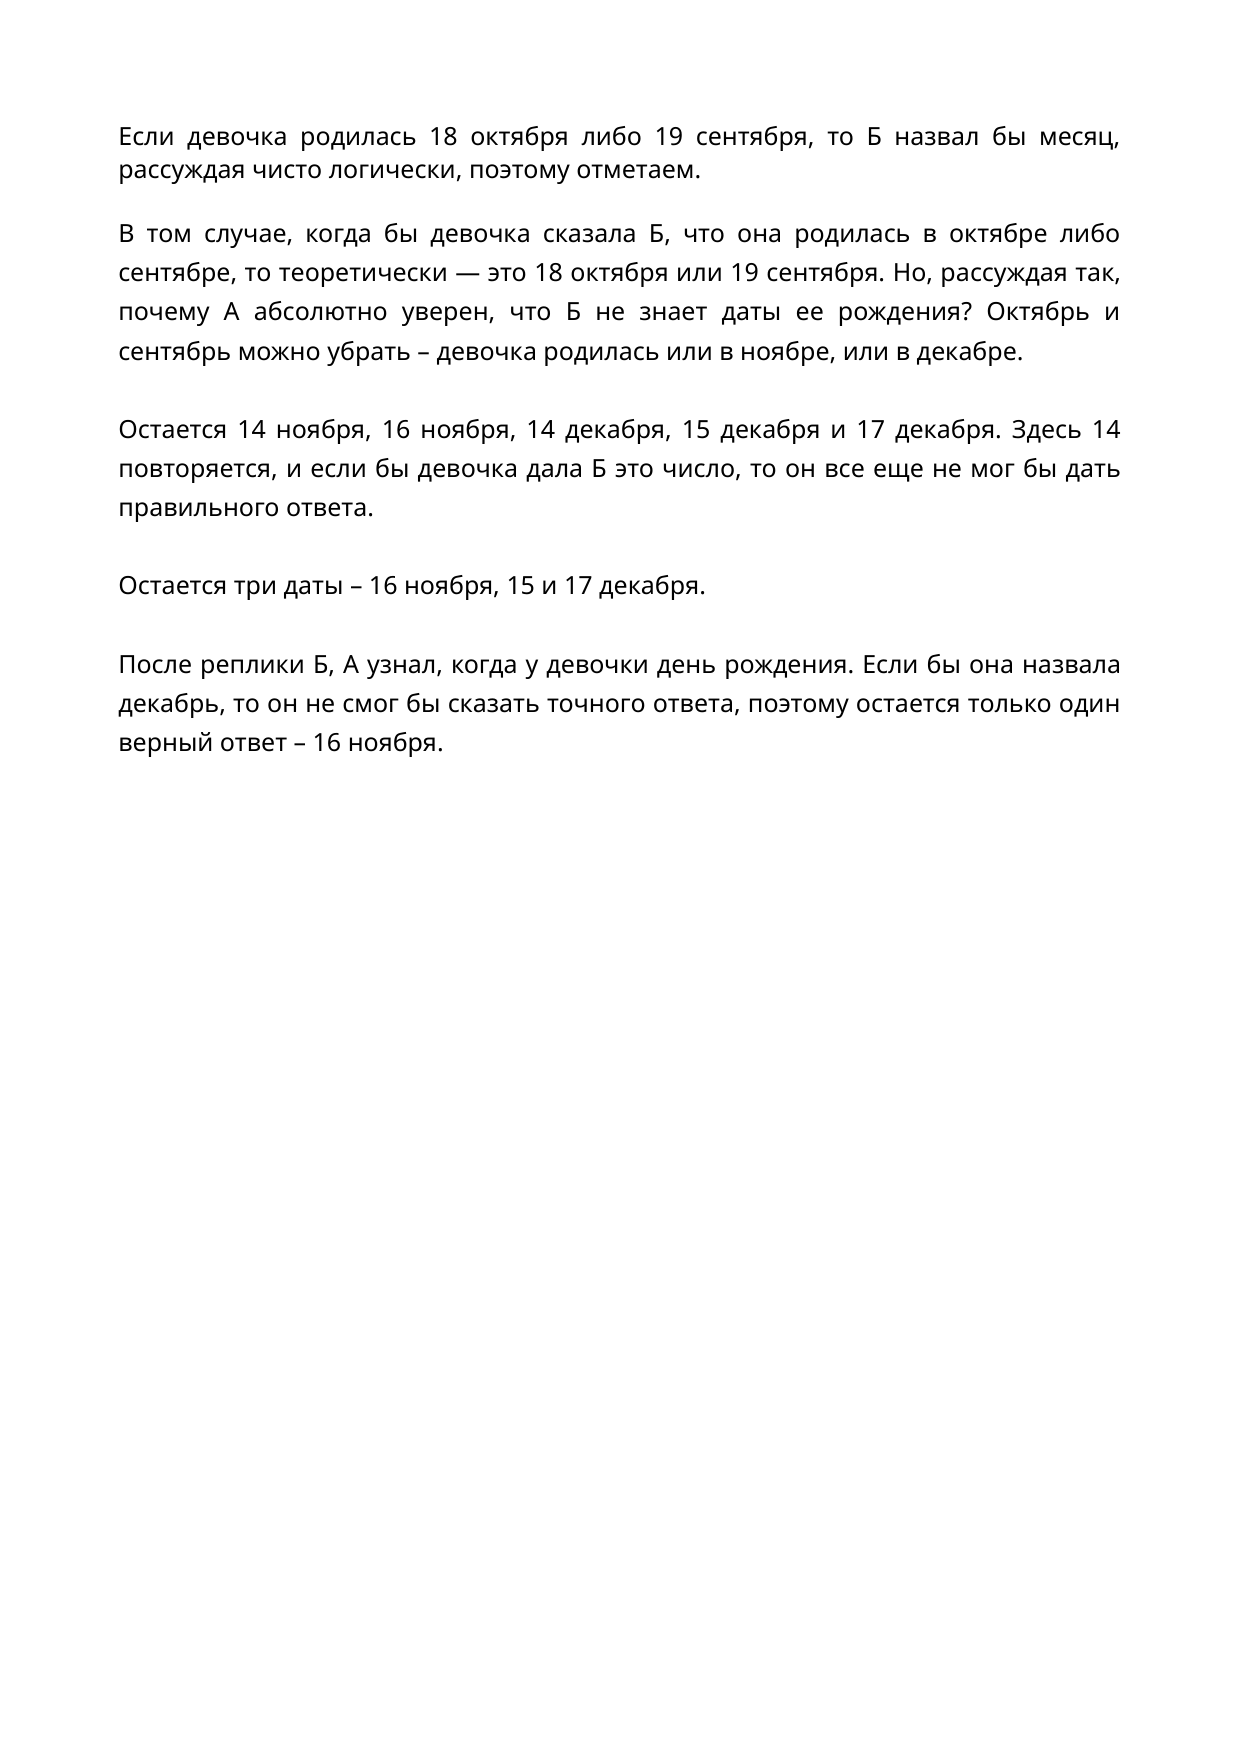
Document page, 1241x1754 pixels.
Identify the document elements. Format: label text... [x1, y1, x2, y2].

text Остается 14 ноября, 16 ноября, 14 декабря, 15 декабря и 17 декабря. Здесь 14 повторяется, и если бы девочка дала Б это число, то он все еще не мог бы дать правильного ответа. [118, 411, 1122, 524]
text После реплики Б, А узнал, когда у девочки день рождения. Если бы она назвала декабрь, то он не смог бы сказать точного ответа, поэтому остается только один верный ответ – 16 ноября. [118, 646, 1122, 759]
text Если девочка родилась 18 октября либо 19 сентября, то Б назвал бы месяц, рассуждая чисто логически, поэтому отметаем. [118, 118, 1122, 186]
text Остается три даты – 16 ноября, 15 и 17 декабря. [118, 568, 1122, 602]
text В том случае, когда бы девочка сказала Б, что она родилась в октябре либо сентябре, то теоретически — это 18 октября или 19 сентября. Но, рассуждая так, почему А абсолютно уверен, что Б не знает даты ее рождения? Октябрь и сентябрь можно убрать – девочка родилась или в ноябре, или в декабре. [118, 216, 1122, 367]
